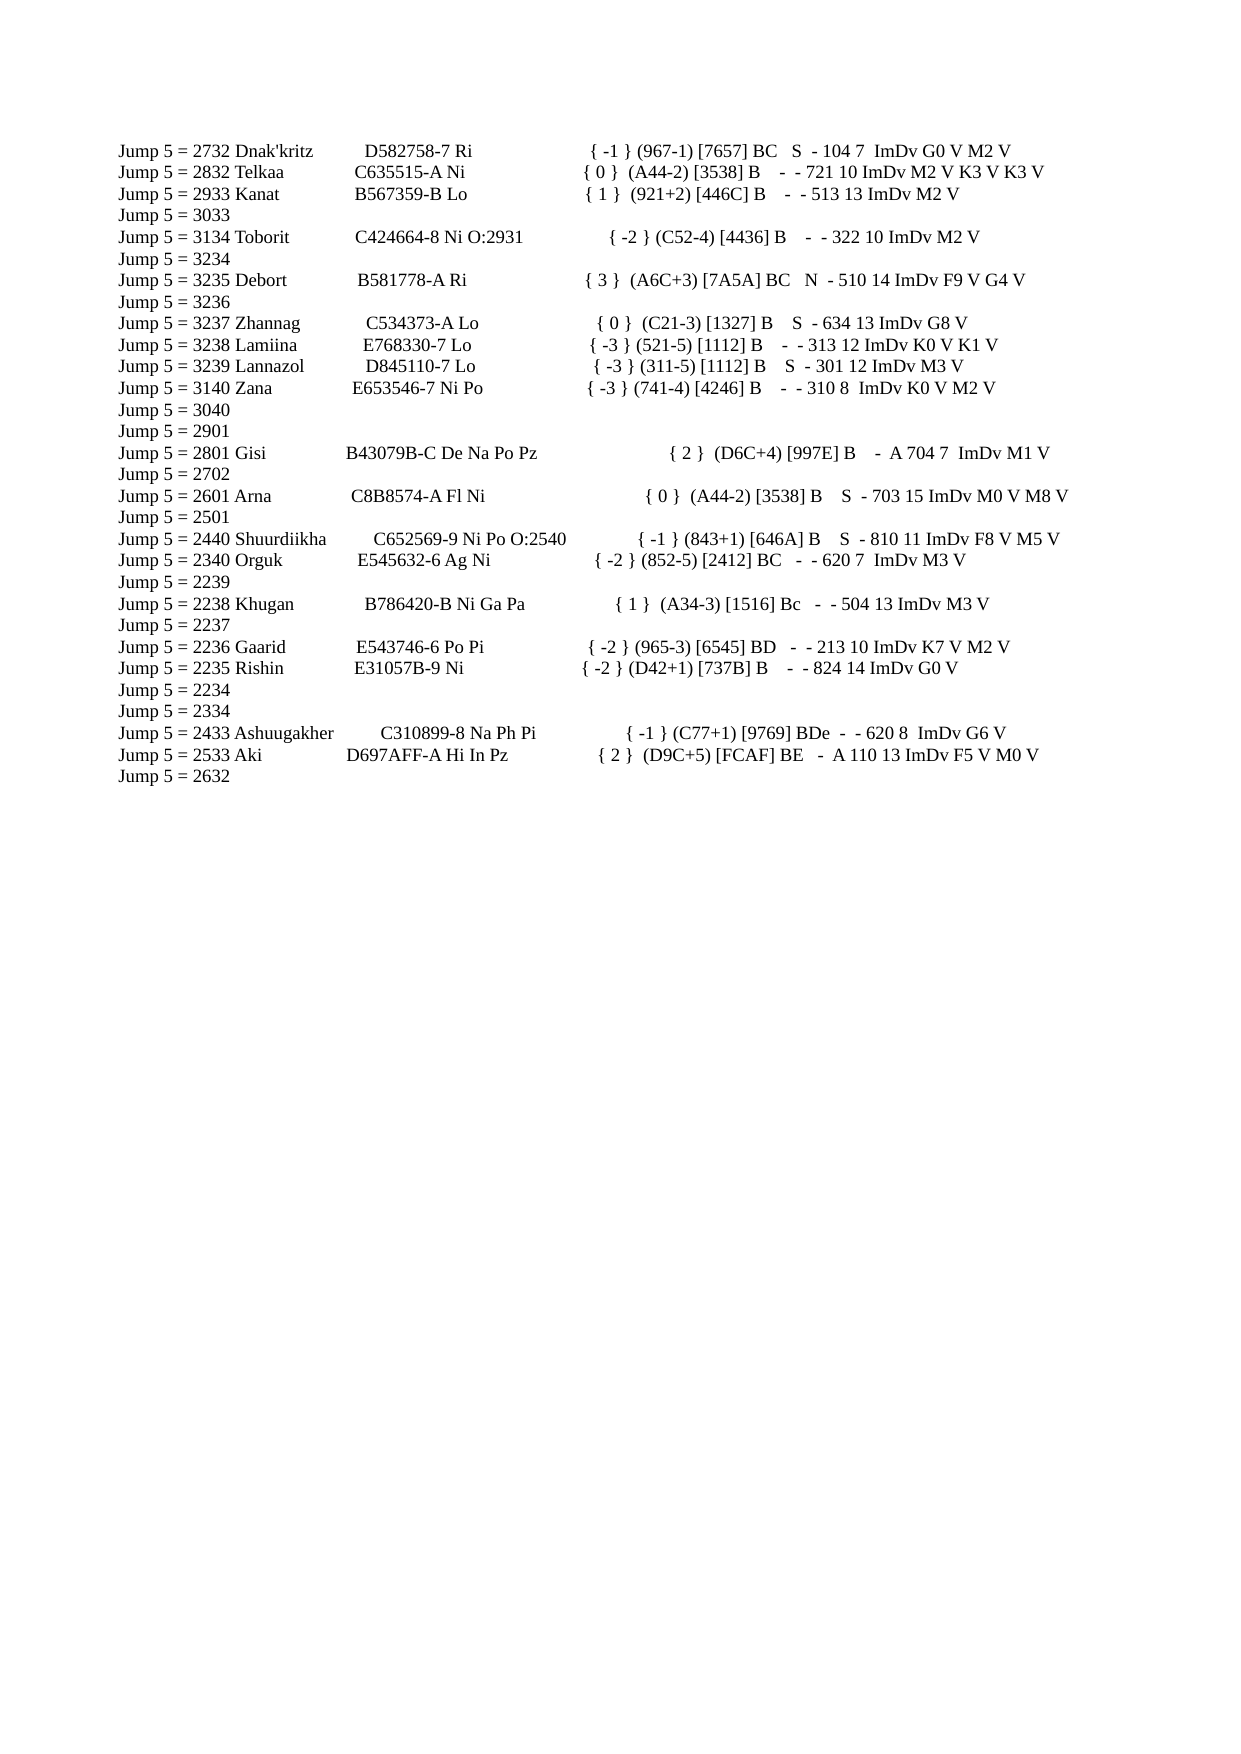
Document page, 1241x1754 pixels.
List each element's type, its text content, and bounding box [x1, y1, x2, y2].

text Jump 5 = 2632 [118, 765, 1122, 787]
text Jump 5 = 2433 Ashuugakher C310899-8 Na Ph Pi { -1 } (C77+1) [9769] BDe - - 620 8 ImDv G6 V [118, 722, 1122, 743]
text Jump 5 = 3134 Toborit C424664-8 Ni O:2931 { -2 } (C52-4) [4436] B - - 322 10 ImDv M2 V [118, 226, 1122, 247]
text Jump 5 = 3040 [118, 398, 1122, 420]
text Jump 5 = 2732 Dnak'kritz D582758-7 Ri { -1 } (967-1) [7657] BC S - 104 7 ImDv G0 V M2 V [118, 140, 1122, 161]
text Jump 5 = 2533 Aki D697AFF-A Hi In Pz { 2 } (D9C+5) [FCAF] BE - A 110 13 ImDv F5 V M0 V [118, 743, 1122, 765]
text Jump 5 = 2235 Rishin E31057B-9 Ni { -2 } (D42+1) [737B] B - - 824 14 ImDv G0 V [118, 657, 1122, 679]
text Jump 5 = 3239 Lannazol D845110-7 Lo { -3 } (311-5) [1112] B S - 301 12 ImDv M3 V [118, 355, 1122, 377]
text Jump 5 = 2440 Shuurdiikha C652569-9 Ni Po O:2540 { -1 } (843+1) [646A] B S - 810 11 ImDv F8 V M5 V [118, 528, 1122, 549]
text Jump 5 = 2238 Khugan B786420-B Ni Ga Pa { 1 } (A34-3) [1516] Bc - - 504 13 ImDv M3 V [118, 592, 1122, 614]
text Jump 5 = 2933 Kanat B567359-B Lo { 1 } (921+2) [446C] B - - 513 13 ImDv M2 V [118, 183, 1122, 204]
text Jump 5 = 2601 Arna C8B8574-A Fl Ni { 0 } (A44-2) [3538] B S - 703 15 ImDv M0 V M8 V [118, 485, 1122, 506]
text Jump 5 = 2236 Gaarid E543746-6 Po Pi { -2 } (965-3) [6545] BD - - 213 10 ImDv K7 V M2 V [118, 636, 1122, 657]
text Jump 5 = 3033 [118, 204, 1122, 226]
text Jump 5 = 2237 [118, 614, 1122, 636]
text Jump 5 = 2832 Telkaa C635515-A Ni { 0 } (A44-2) [3538] B - - 721 10 ImDv M2 V K3 V K3 V [118, 161, 1122, 183]
text Jump 5 = 2234 [118, 679, 1122, 700]
text Jump 5 = 3237 Zhannag C534373-A Lo { 0 } (C21-3) [1327] B S - 634 13 ImDv G8 V [118, 312, 1122, 334]
text Jump 5 = 2801 Gisi B43079B-C De Na Po Pz { 2 } (D6C+4) [997E] B - A 704 7 ImDv M1 V [118, 442, 1122, 463]
text Jump 5 = 3140 Zana E653546-7 Ni Po { -3 } (741-4) [4246] B - - 310 8 ImDv K0 V M2 V [118, 377, 1122, 398]
text Jump 5 = 2901 [118, 420, 1122, 442]
text Jump 5 = 2501 [118, 506, 1122, 528]
text Jump 5 = 2340 Orguk E545632-6 Ag Ni { -2 } (852-5) [2412] BC - - 620 7 ImDv M3 V [118, 549, 1122, 571]
text Jump 5 = 2702 [118, 463, 1122, 485]
text Jump 5 = 3234 [118, 247, 1122, 269]
text Jump 5 = 2334 [118, 700, 1122, 722]
text Jump 5 = 2239 [118, 571, 1122, 592]
text Jump 5 = 3238 Lamiina E768330-7 Lo { -3 } (521-5) [1112] B - - 313 12 ImDv K0 V K1 V [118, 334, 1122, 355]
text Jump 5 = 3235 Debort B581778-A Ri { 3 } (A6C+3) [7A5A] BC N - 510 14 ImDv F9 V G4 V [118, 269, 1122, 291]
text Jump 5 = 3236 [118, 291, 1122, 312]
